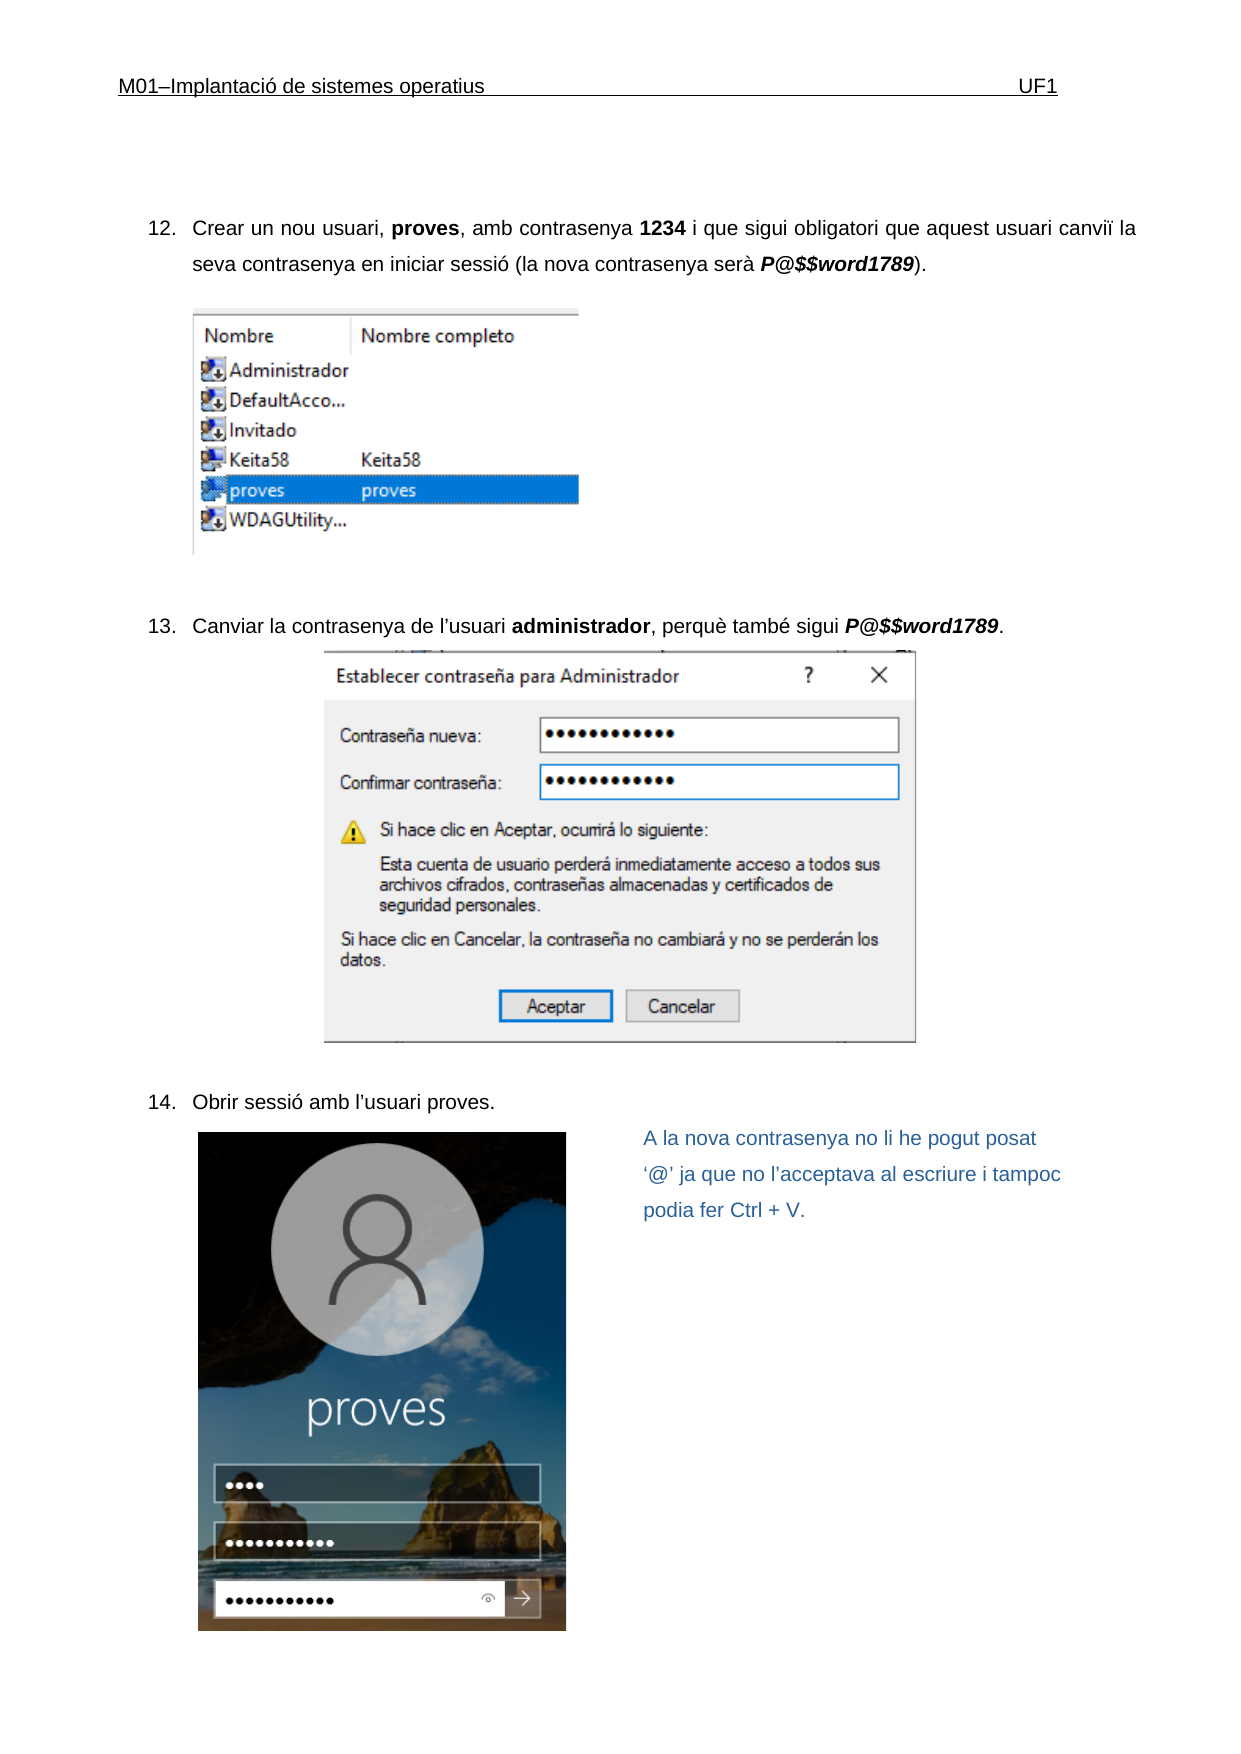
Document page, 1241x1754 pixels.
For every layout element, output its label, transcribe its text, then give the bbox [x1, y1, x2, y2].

text [99, 1162, 198, 1186]
list Canviar la contrasenya de l’usuari administrador, perquè també sigui P@$$word1789. [148, 614, 1137, 638]
text ‘@’ ja que no l’acceptava al escriure i tampoc [567, 1162, 1137, 1186]
picture [324, 650, 917, 1043]
picture [198, 1132, 567, 1631]
text podia fer Ctrl + V. [567, 1198, 1137, 1222]
list Obrir sessió amb l’usuari proves. [148, 1090, 1137, 1114]
text [99, 1198, 198, 1222]
list Crear un nou usuari, proves, amb contrasenya 1234 i que sigui obligatori que aquest usuari canviï la seva contrasenya en iniciar sessió (la nova contrasenya serà P@$$word1789). [148, 216, 1137, 276]
text A la nova contrasenya no li he pogut posat [99, 1126, 1137, 1150]
picture [192, 308, 579, 555]
